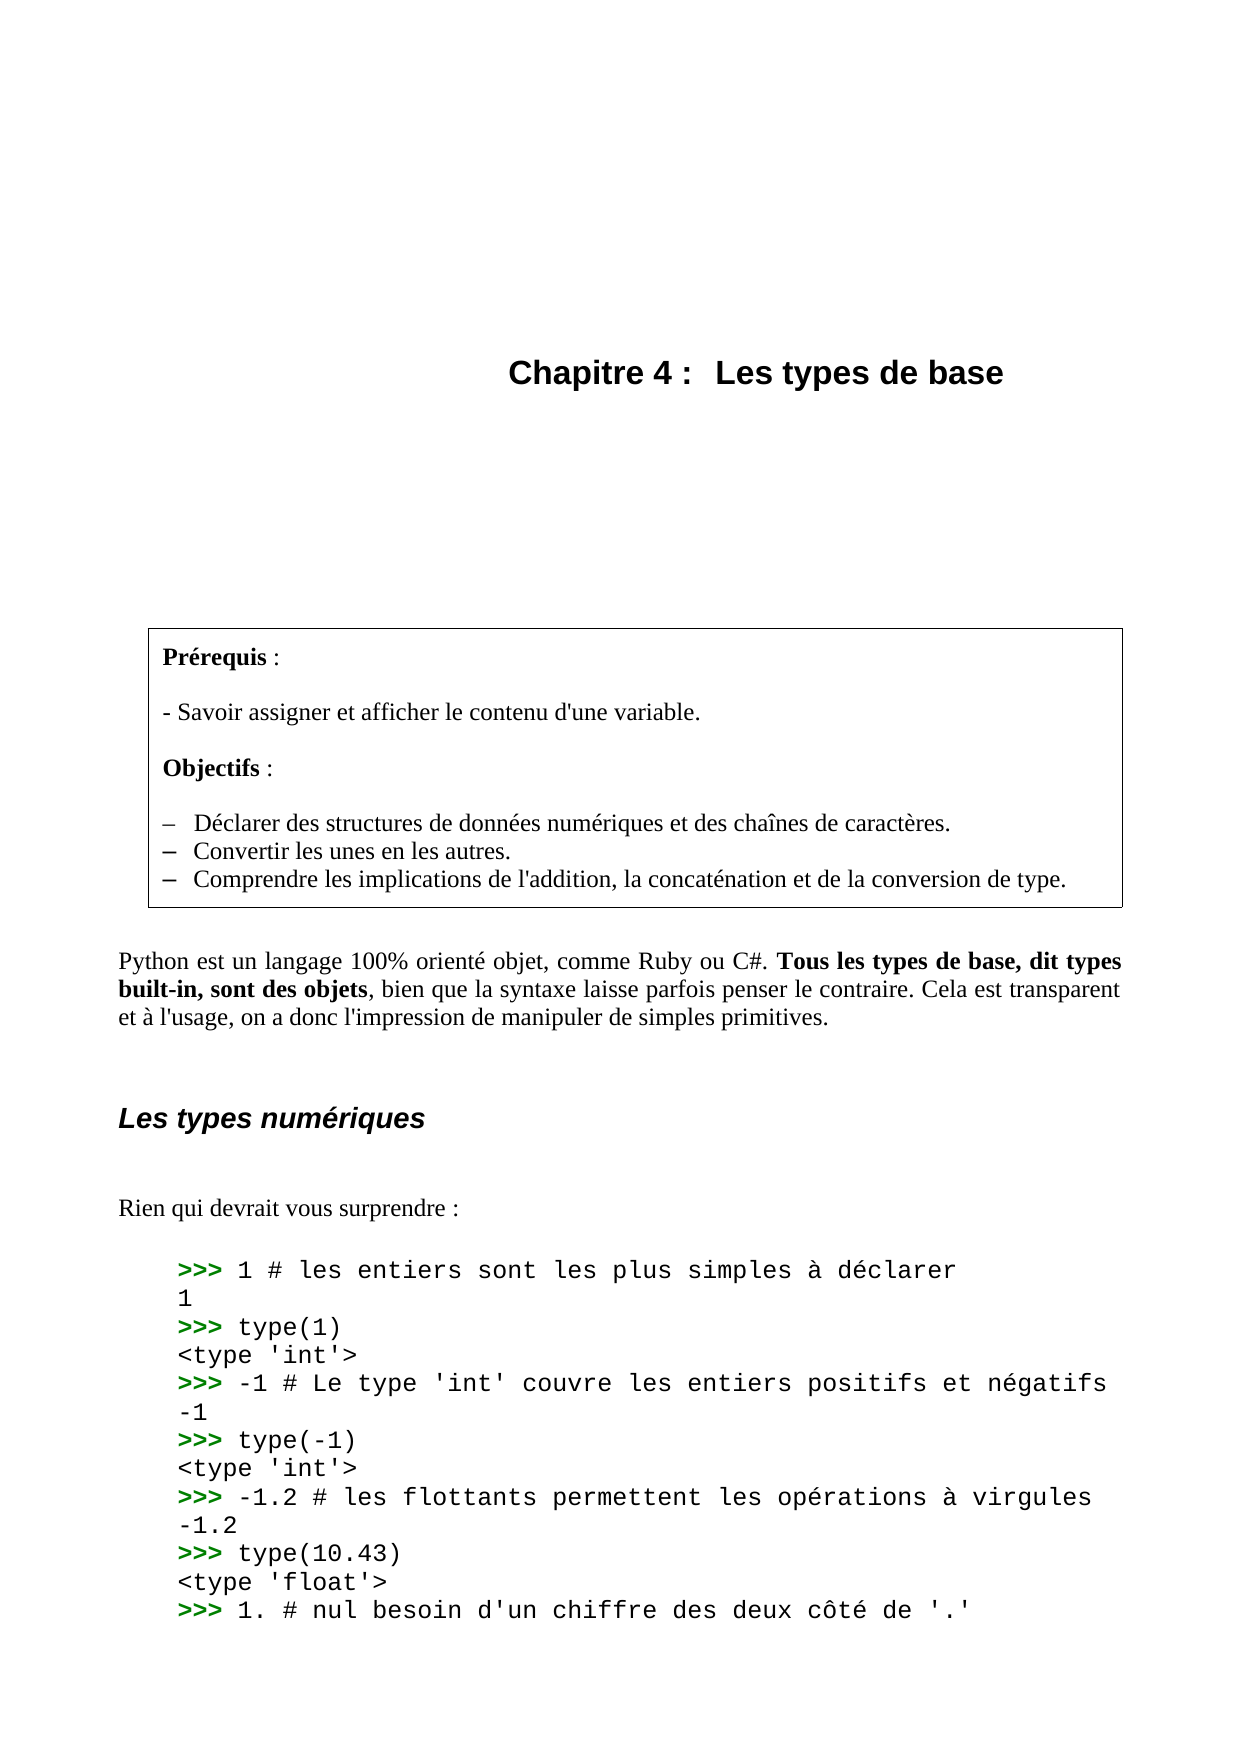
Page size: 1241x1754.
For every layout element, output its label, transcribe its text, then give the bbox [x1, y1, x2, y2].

text - Savoir assigner et afficher le contenu d'une variable. [149, 683, 1122, 726]
list Comprendre les implications de l'addition, la concaténation et de la conversion de type. [149, 850, 1122, 907]
text >>> 1 # les entiers sont les plus simples à déclarer 1 >>> type(1) <type 'int'> >>> -1 # Le type 'int' couvre les entiers positifs et négatifs -1 >>> type(-1) <type 'int'> >>> -1.2 # les flottants permettent les opérations à virgules -1.2 >>> type(10.43) <type 'float'> >>> 1. # nul besoin d'un chiffre des deux côté de '.' [177, 1258, 1122, 1626]
list Convertir les unes en les autres. [149, 822, 1122, 850]
text Rien qui devrait vous surprendre : [118, 1194, 1122, 1222]
text – Déclarer des structures de données numériques et des chaînes de caractères. [149, 794, 1122, 822]
text Prérequis : [149, 629, 1122, 671]
text Python est un langage 100% orienté objet, comme Ruby ou C#. Tous les types de base, dit types built-in, sont des objets, bien que la syntaxe laisse parfois penser le contraire. Cela est transparent et à l'usage, on a donc l'impression de manipuler de simples primitives. [118, 947, 1122, 1031]
subtitle Les types de base [118, 354, 1004, 392]
text Objectifs : [149, 739, 1122, 782]
subtitle Les types numériques [118, 1102, 1122, 1135]
